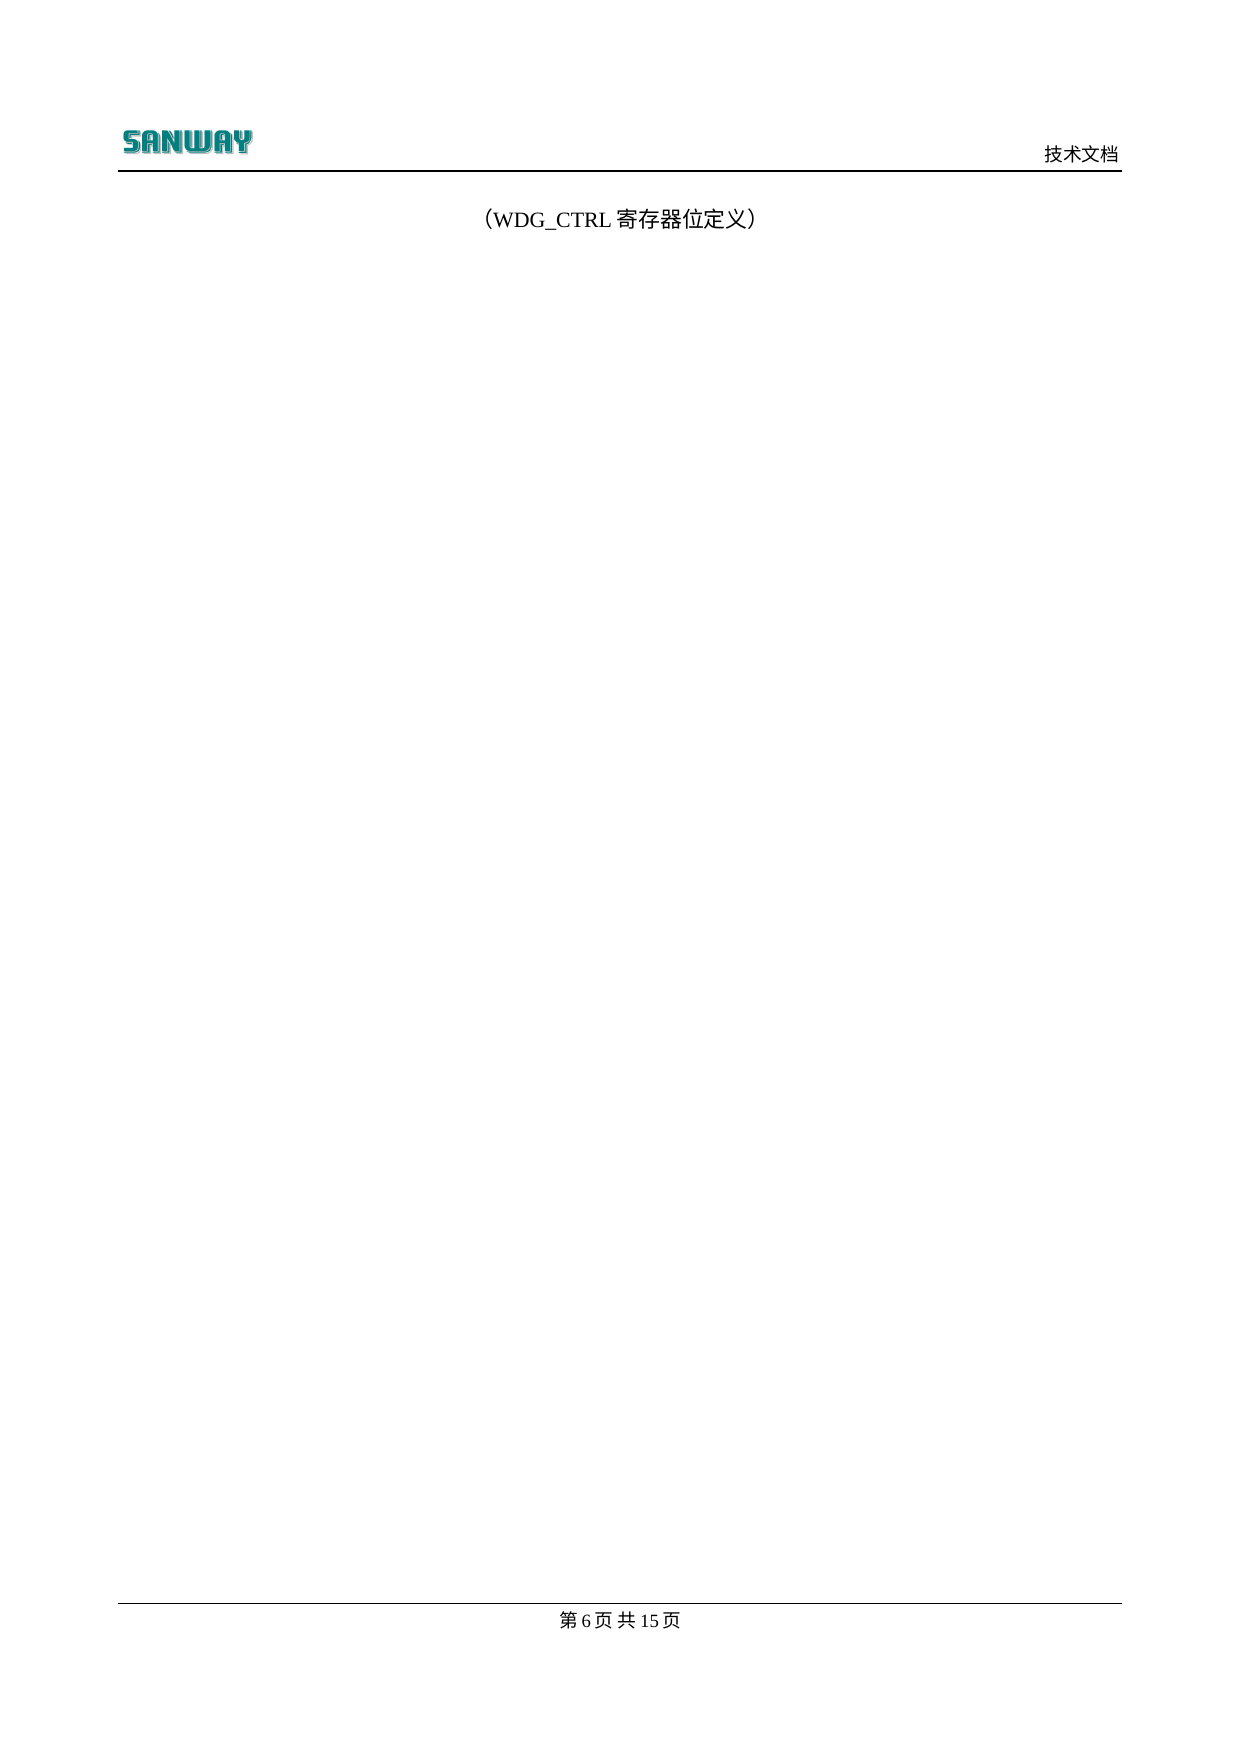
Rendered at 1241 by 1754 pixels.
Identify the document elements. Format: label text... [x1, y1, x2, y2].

text （WDG_CTRL寄存器位定义） [118, 202, 1122, 233]
